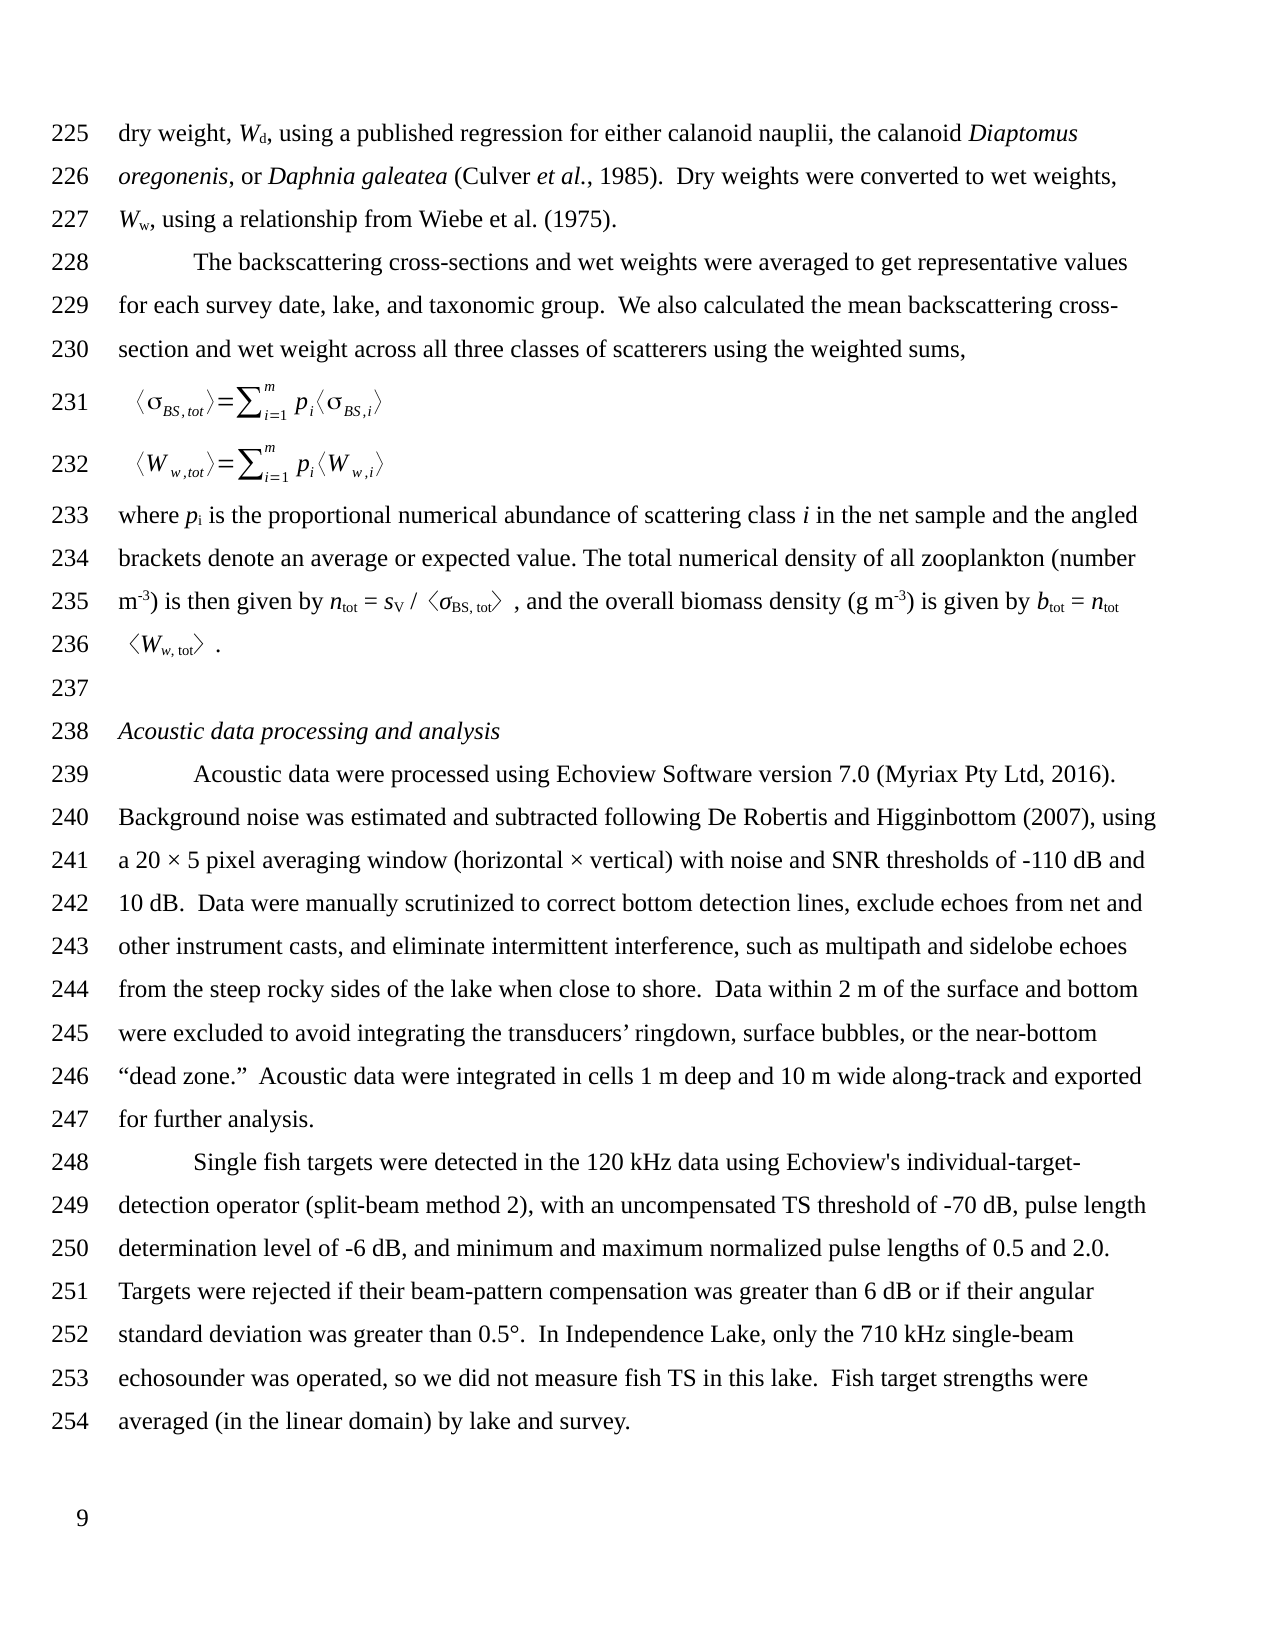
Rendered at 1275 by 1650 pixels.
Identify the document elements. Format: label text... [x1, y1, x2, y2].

text Acoustic data were processed using Echoview Software version 7.0 (Myriax Pty Ltd, 2016)⁠. Background noise was estimated and subtracted following De Robertis and Higginbottom (2007)⁠, using a 20 × 5 pixel averaging window (horizontal × vertical) with noise and SNR thresholds of -110 dB and 10 dB. Data were manually scrutinized to correct bottom detection lines, exclude echoes from net and other instrument casts, and eliminate intermittent interference, such as multipath and sidelobe echoes from the steep rocky sides of the lake when close to shore. Data within 2 m of the surface and bottom were excluded to avoid integrating the transducers’ ringdown, surface bubbles, or the near-bottom “dead zone.” Acoustic data were integrated in cells 1 m deep and 10 m wide along-track and exported for further analysis. [118, 759, 1157, 1133]
text The backscattering cross-sections and wet weights were averaged to get representative values for each survey date, lake, and taxonomic group. We also calculated the mean backscattering cross-section and wet weight across all three classes of scatterers using the weighted sums, [118, 247, 1157, 362]
text Single fish targets were detected in the 120 kHz data using Echoview's individual-target-detection operator (split-beam method 2), with an uncompensated TS threshold of -70 dB, pulse length determination level of -6 dB, and minimum and maximum normalized pulse lengths of 0.5 and 2.0. Targets were rejected if their beam-pattern compensation was greater than 6 dB or if their angular standard deviation was greater than 0.5°. In Independence Lake, only the 710 kHz single-beam echosounder was operated, so we did not measure fish TS in this lake. Fish target strengths were averaged (in the linear domain) by lake and survey. [118, 1147, 1157, 1434]
text where pi is the proportional numerical abundance of scattering class i in the net sample and the angled brackets denote an average or expected value. The total numerical density of all zooplankton (number m-3) is then given by ntot = sV /〈σBS, tot〉, and the overall biomass density (g m-3) is given by btot = ntot 〈Ww, tot〉. [118, 500, 1157, 658]
text dry weight, Wd, using a published regression for either calanoid nauplii, the calanoid Diaptomus oregonenis, or Daphnia galeatea (Culver et al., 1985)⁠. Dry weights were converted to wet weights, Ww, using a relationship from Wiebe et al. (1975)⁠. [118, 118, 1157, 233]
text Acoustic data processing and analysis [118, 716, 1157, 744]
